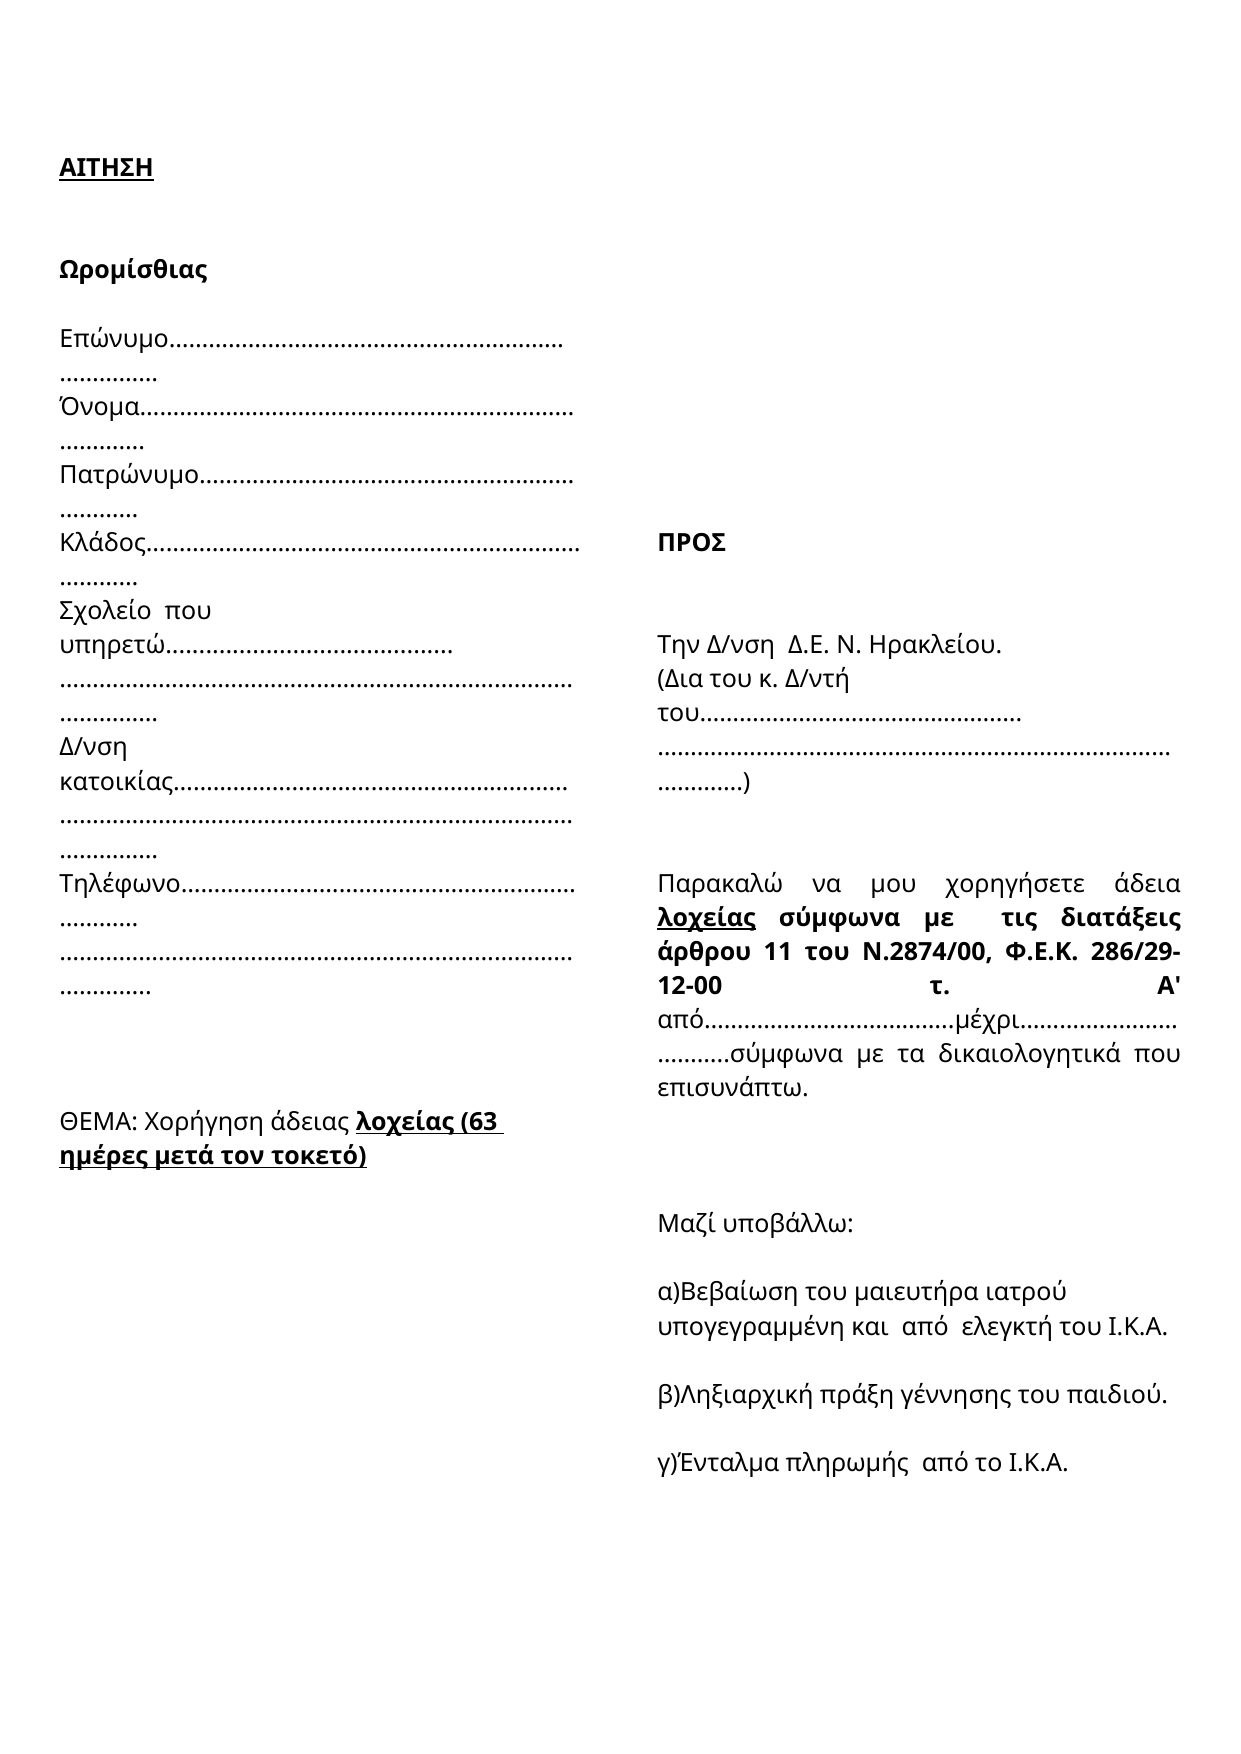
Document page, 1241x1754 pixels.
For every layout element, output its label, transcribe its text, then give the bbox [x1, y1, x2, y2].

text Ωρομίσθιας [59, 252, 583, 286]
text ……………………………………………………………………………….. [59, 933, 583, 1002]
text Πατρώνυμο…………………………………………………………… [59, 457, 583, 525]
text Μαζί υποβάλλω: [657, 1206, 1181, 1240]
text (Δια του κ. Δ/ντή του…………………………………………. [657, 661, 1181, 729]
text ……………………………………………………………………………….) [657, 729, 1181, 797]
text Κλάδος…………………………………………………………………… [59, 525, 583, 593]
text Όνομα……………………………………………………………………. [59, 388, 583, 457]
text ………………………………………………………………………………… [59, 797, 583, 865]
text Σχολείο που υπηρετώ........................................... [59, 593, 583, 661]
text γ)Ένταλμα πληρωμής από το Ι.Κ.Α. [657, 1444, 1181, 1478]
text Τηλέφωνο……………………………………………………………… [59, 865, 583, 933]
text ………………………………………………………………………………… [59, 661, 583, 729]
text Την Δ/νση Δ.Ε. Ν. Ηρακλείου. [657, 627, 1181, 661]
text Παρακαλώ να μου χορηγήσετε άδεια λοχείας σύμφωνα με τις διατάξεις άρθρου 11 του Ν.2874/00, Φ.Ε.Κ. 286/29-12-00 τ. Α' από………………………………..μέχρι……………………………..σύμφωνα με τα δικαιολογητικά που επισυνάπτω. [657, 865, 1181, 1104]
text Δ/νση κατοικίας…………………………………………………… [59, 729, 583, 797]
text Επώνυμο………………………………………………………………… [59, 320, 583, 388]
text ΠΡΟΣ [657, 525, 1181, 559]
text α)Βεβαίωση του μαιευτήρα ιατρού υπογεγραμμένη και από ελεγκτή του Ι.Κ.Α. [657, 1274, 1181, 1342]
text β)Ληξιαρχική πράξη γέννησης του παιδιού. [657, 1376, 1181, 1410]
text ΘΕΜΑ: Χορήγηση άδειας λοχείας (63 ημέρες μετά τον τοκετό) [59, 1104, 583, 1172]
text ΑΙΤΗΣΗ [59, 150, 583, 218]
